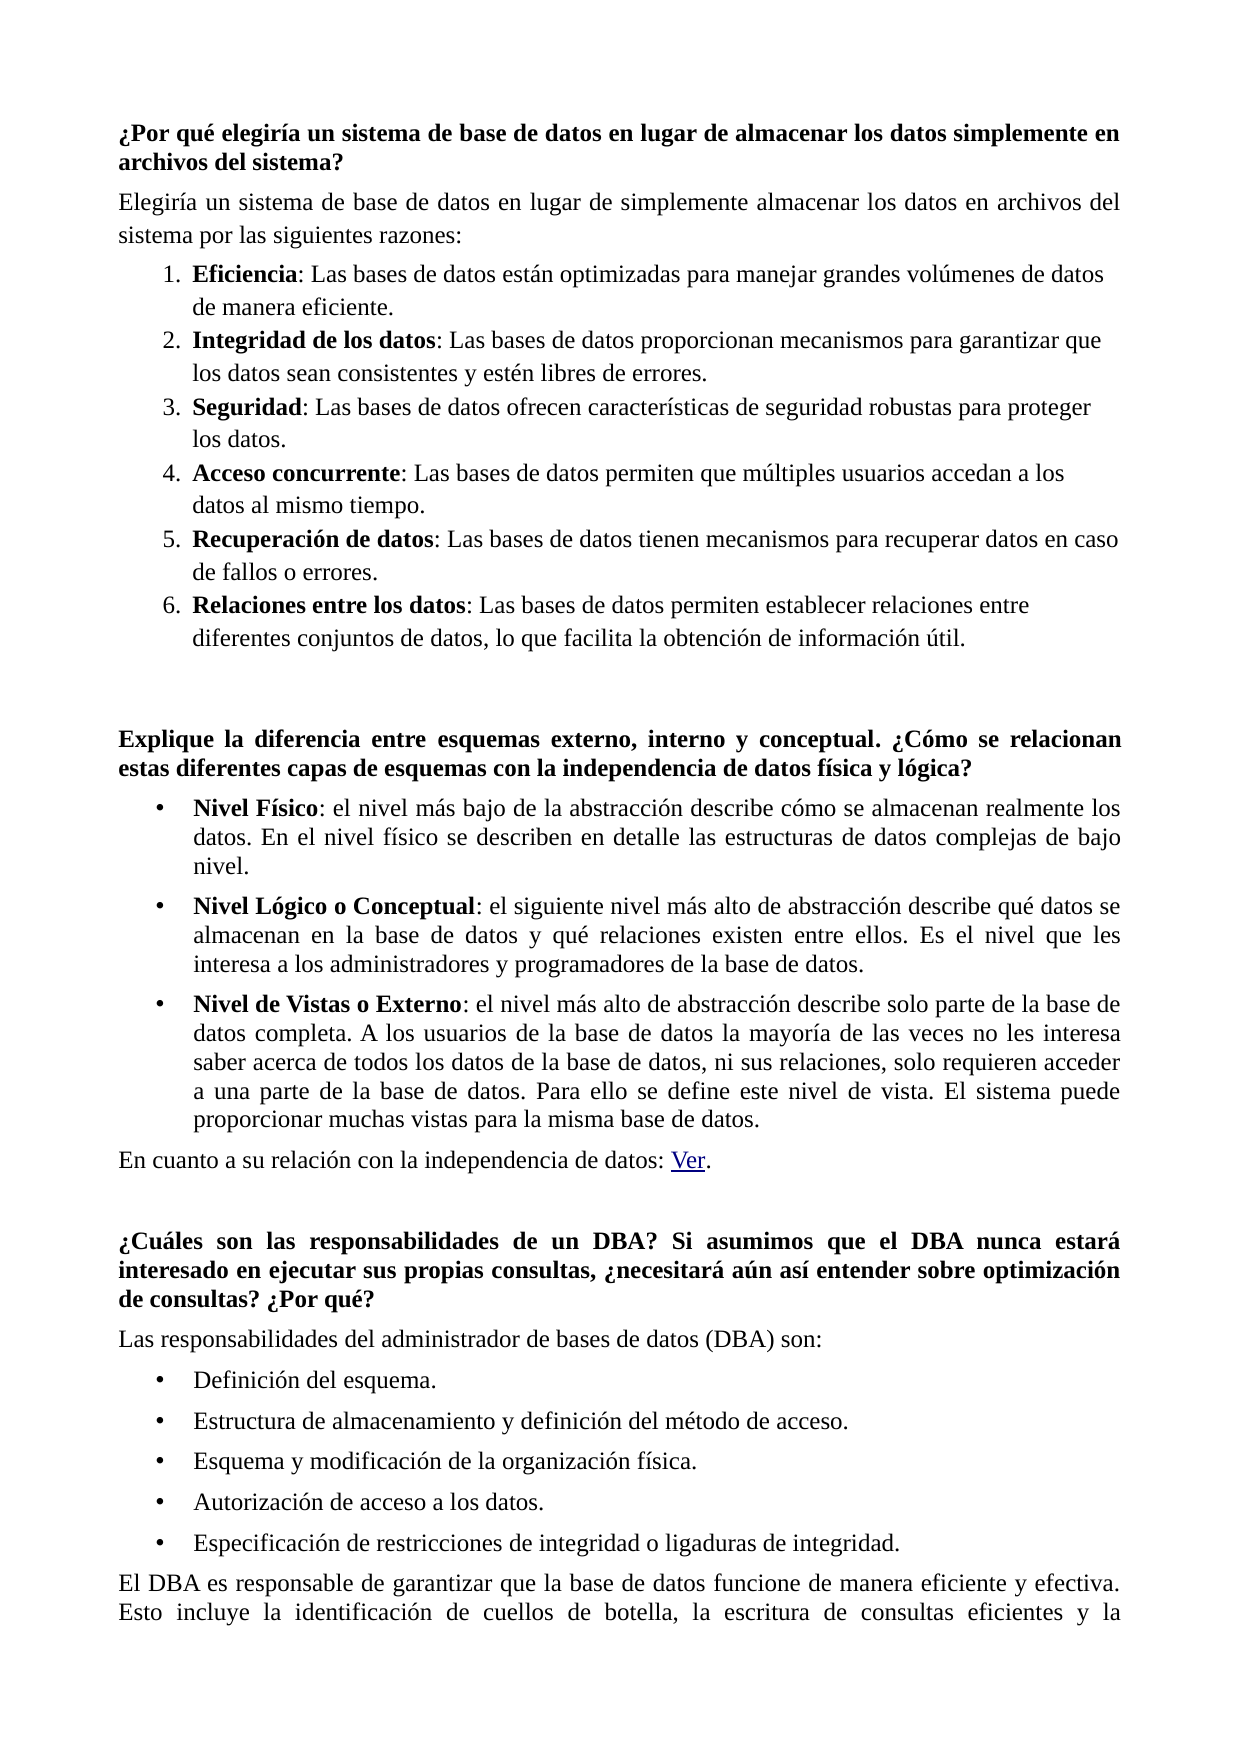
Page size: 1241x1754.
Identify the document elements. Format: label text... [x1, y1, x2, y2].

list Eficiencia: Las bases de datos están optimizadas para manejar grandes volúmenes de datos de manera eficiente. [162, 259, 1122, 321]
text ¿Por qué elegiría un sistema de base de datos en lugar de almacenar los datos simplemente en archivos del sistema? [118, 118, 1122, 176]
list Seguridad: Las bases de datos ofrecen características de seguridad robustas para proteger los datos. [162, 392, 1122, 453]
list Nivel Lógico o Conceptual: el siguiente nivel más alto de abstracción describe qué datos se almacenan en la base de datos y qué relaciones existen entre ellos. Es el nivel que les interesa a los administradores y programadores de la base de datos. [156, 891, 1122, 978]
text Las responsabilidades del administrador de bases de datos (DBA) son: [118, 1324, 1122, 1353]
list Integridad de los datos: Las bases de datos proporcionan mecanismos para garantizar que los datos sean consistentes y estén libres de errores. [162, 326, 1122, 387]
list Definición del esquema. [156, 1365, 1122, 1394]
text El DBA es responsable de garantizar que la base de datos funcione de manera eficiente y efectiva. Esto incluye la identificación de cuellos de botella, la escritura de consultas eficientes y la [118, 1568, 1122, 1626]
text En cuanto a su relación con la independencia de datos: Ver. [118, 1145, 1122, 1174]
list Especificación de restricciones de integridad o ligaduras de integridad. [156, 1528, 1122, 1556]
list Nivel Físico: el nivel más bajo de la abstracción describe cómo se almacenan realmente los datos. En el nivel físico se describen en detalle las estructuras de datos complejas de bajo nivel. [156, 793, 1122, 879]
list Autorización de acceso a los datos. [156, 1487, 1122, 1516]
list Relaciones entre los datos: Las bases de datos permiten establecer relaciones entre diferentes conjuntos de datos, lo que facilita la obtención de información útil. [162, 590, 1122, 651]
text ¿Cuáles son las responsabilidades de un DBA? Si asumimos que el DBA nunca estará interesado en ejecutar sus propias consultas, ¿necesitará aún así entender sobre optimización de consultas? ¿Por qué? [118, 1226, 1122, 1313]
list Estructura de almacenamiento y definición del método de acceso. [156, 1406, 1122, 1434]
text Elegiría un sistema de base de datos en lugar de simplemente almacenar los datos en archivos del sistema por las siguientes razones: [118, 187, 1122, 249]
list Recuperación de datos: Las bases de datos tienen mecanismos para recuperar datos en caso de fallos o errores. [162, 524, 1122, 585]
list Acceso concurrente: Las bases de datos permiten que múltiples usuarios accedan a los datos al mismo tiempo. [162, 458, 1122, 519]
list Nivel de Vistas o Externo: el nivel más alto de abstracción describe solo parte de la base de datos completa. A los usuarios de la base de datos la mayoría de las veces no les interesa saber acerca de todos los datos de la base de datos, ni sus relaciones, solo requieren acceder a una parte de la base de datos. Para ello se define este nivel de vista. El sistema puede proporcionar muchas vistas para la misma base de datos. [156, 989, 1122, 1133]
text Explique la diferencia entre esquemas externo, interno y conceptual. ¿Cómo se relacionan estas diferentes capas de esquemas con la independencia de datos física y lógica? [118, 724, 1122, 781]
list Esquema y modificación de la organización física. [156, 1446, 1122, 1475]
